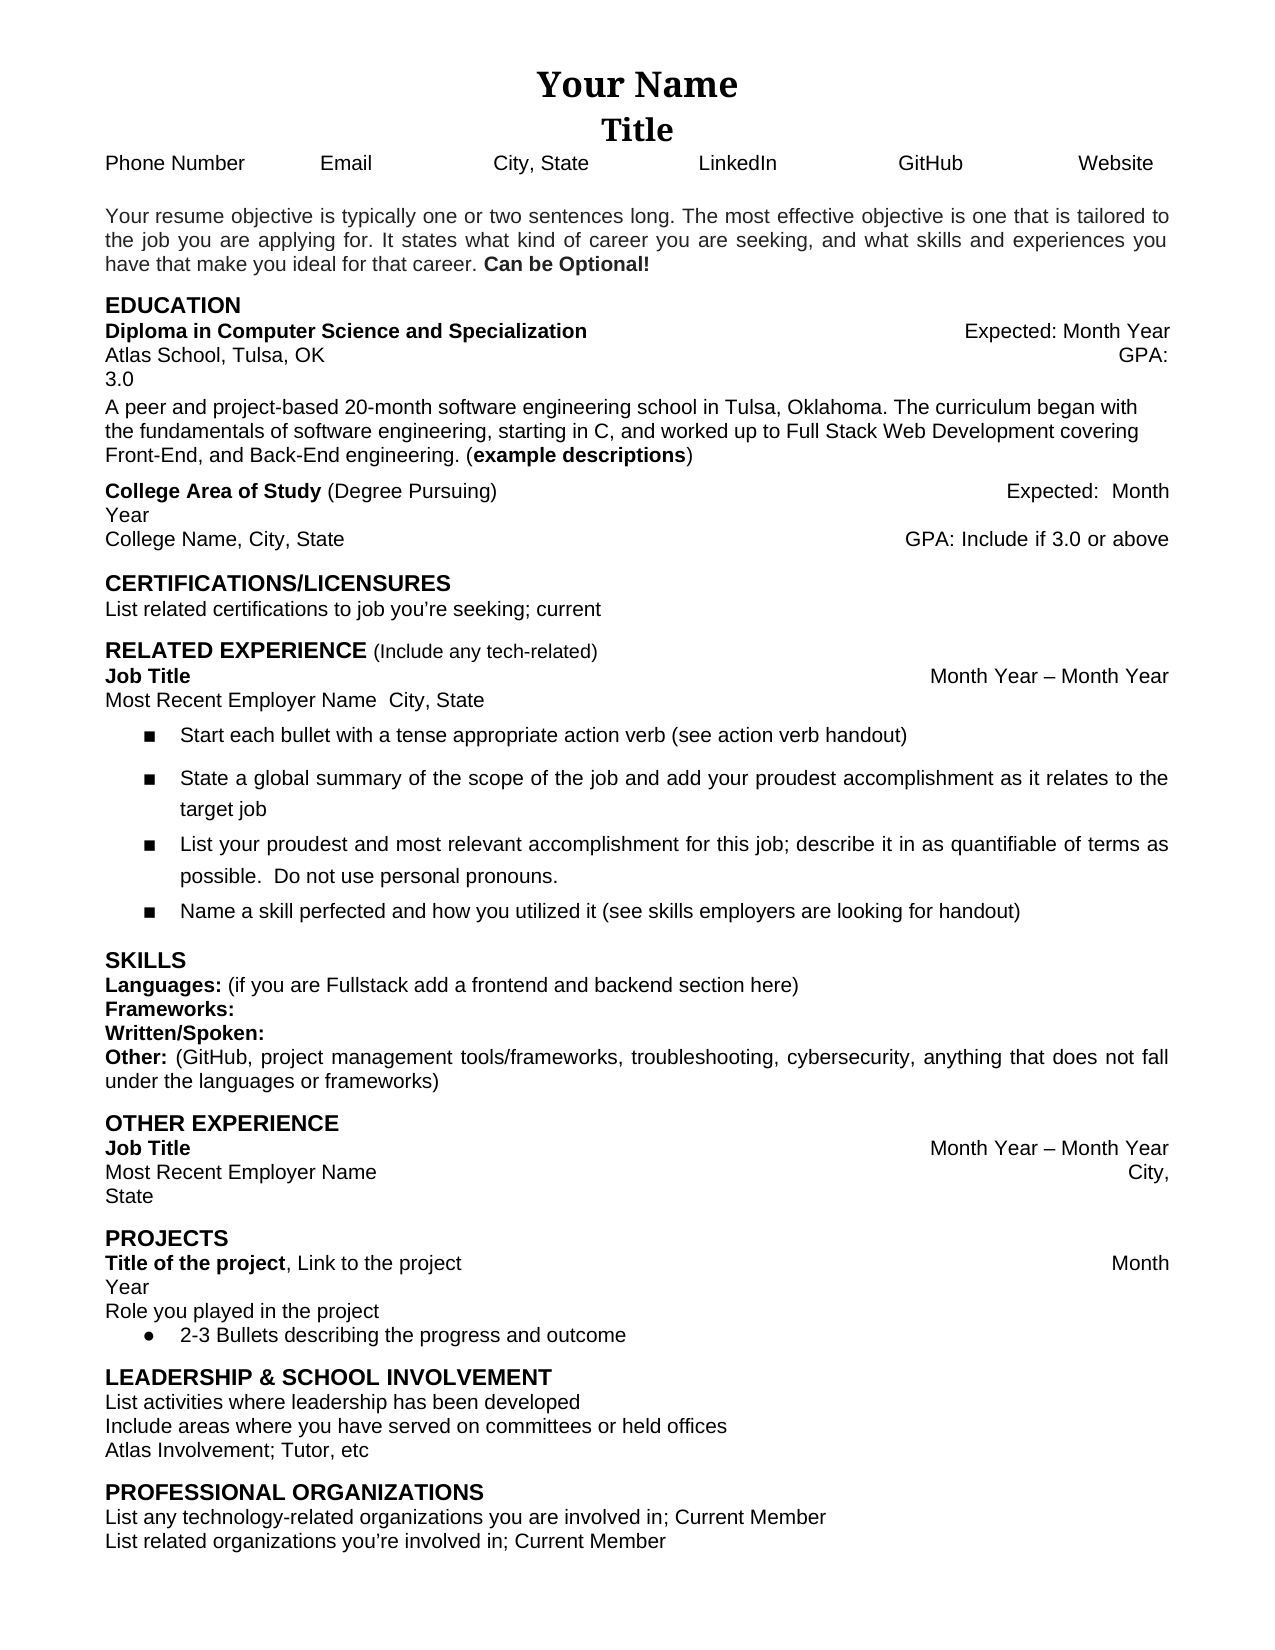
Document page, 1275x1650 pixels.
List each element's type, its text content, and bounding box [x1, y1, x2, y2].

list State a global summary of the scope of the job and add your proudest accomplishment as it relates to the target job [142, 754, 1170, 821]
title Title [105, 108, 1170, 151]
text LEADERSHIP & SCHOOL INVOLVEMENT [105, 1364, 1170, 1390]
text EDUCATION [105, 292, 1170, 318]
text List activities where leadership has been developed [105, 1390, 1170, 1414]
text Frameworks: [105, 997, 1170, 1021]
text SKILLS [105, 947, 1170, 973]
text CERTIFICATIONS/LICENSURES [105, 570, 1170, 596]
text College Area of Study (Degree Pursuing) Expected: Month Year [105, 479, 1170, 527]
text List related certifications to job you’re seeking; current [105, 596, 1170, 620]
text Job Title Month Year – Month Year [105, 1136, 1170, 1160]
text Diploma in Computer Science and Specialization Expected: Month Year [105, 318, 1174, 342]
text A peer and project-based 20-month software engineering school in Tulsa, Oklahoma. The curriculum began with the fundamentals of software engineering, starting in C, and worked up to Full Stack Web Development covering Front-End, and Back-End engineering. (example descriptions) [105, 395, 1170, 467]
text List related organizations you’re involved in; Current Member [105, 1529, 1170, 1553]
text Phone Number Email City, State LinkedIn GitHub Website [105, 151, 1170, 175]
list Name a skill perfected and how you utilized it (see skills employers are looking for handout) [142, 887, 1170, 930]
text RELATED EXPERIENCE (Include any tech-related) [105, 637, 1170, 663]
text Title of the project, Link to the project Month Year [105, 1251, 1170, 1299]
text College Name, City, State GPA: Include if 3.0 or above [105, 527, 1170, 570]
text Atlas Involvement; Tutor, etc [105, 1438, 1170, 1462]
text Most Recent Employer Name City, State [105, 1160, 1170, 1208]
text Include areas where you have served on committees or held offices [105, 1414, 1170, 1438]
text Role you played in the project [105, 1299, 1170, 1323]
list Start each bullet with a tense appropriate action verb (see action verb handout) [142, 711, 1170, 754]
text Atlas School, Tulsa, OK GPA: 3.0 [105, 342, 1170, 390]
list List your proudest and most relevant accomplishment for this job; describe it in as quantifiable of terms as possible. Do not use personal pronouns. [142, 821, 1170, 887]
list 2-3 Bullets describing the progress and outcome [142, 1323, 1170, 1347]
text Written/Spoken: [105, 1021, 1170, 1045]
text PROJECTS [105, 1225, 1170, 1251]
text List any technology-related organizations you are involved in; Current Member [105, 1505, 1170, 1529]
text Languages: (if you are Fullstack add a frontend and backend section here) [105, 973, 1170, 997]
title Your Name [105, 60, 1170, 108]
text Other: (GitHub, project management tools/frameworks, troubleshooting, cybersecurity, anything that does not fall under the languages or frameworks) [105, 1045, 1170, 1093]
text Your resume objective is typically one or two sentences long. The most effective objective is one that is tailored to the job you are applying for. It states what kind of career you are seeking, and what skills and experiences you have that make you ideal for that career. Can be Optional! [105, 203, 1170, 275]
text OTHER EXPERIENCE [105, 1110, 1170, 1136]
text Most Recent Employer Name City, State [105, 687, 1170, 711]
text Job Title Month Year – Month Year [105, 663, 1170, 687]
text PROFESSIONAL ORGANIZATIONS [105, 1479, 1170, 1505]
